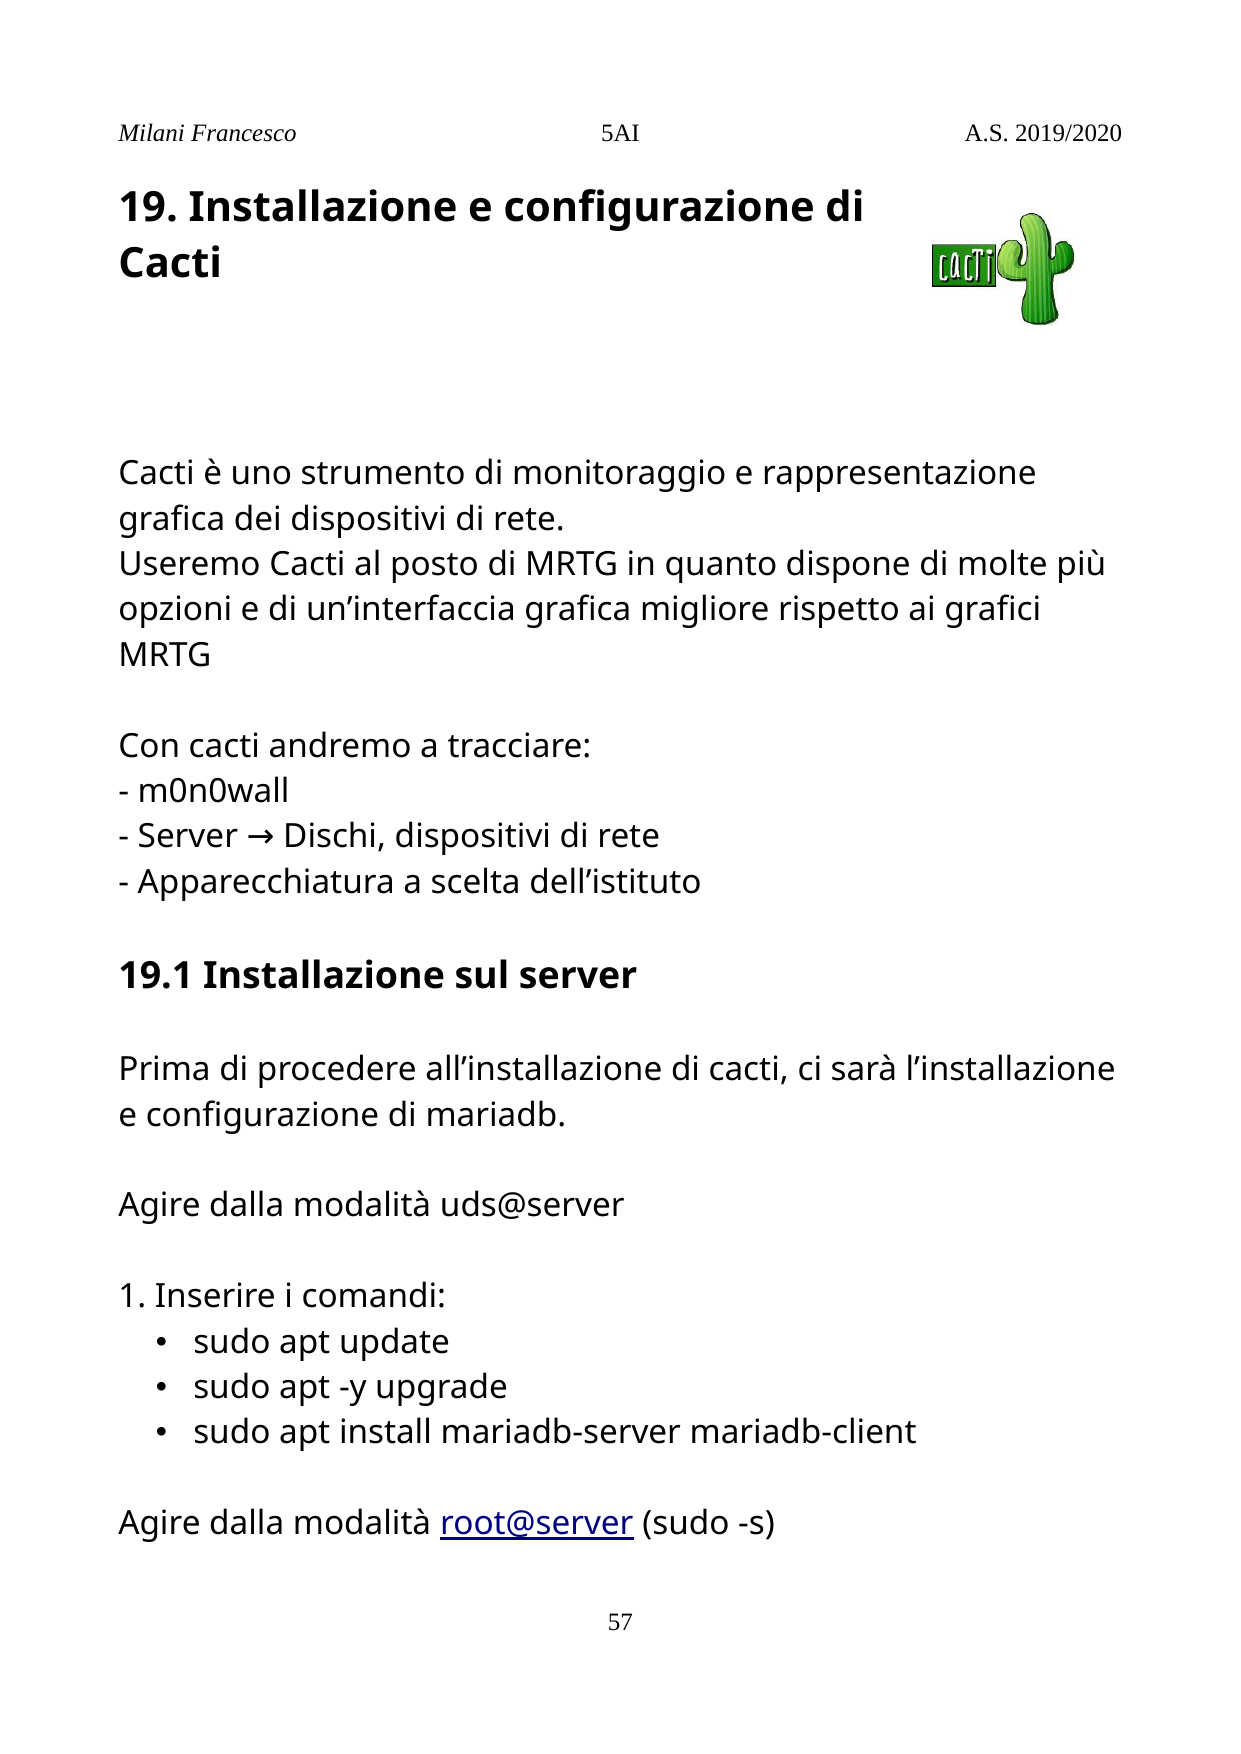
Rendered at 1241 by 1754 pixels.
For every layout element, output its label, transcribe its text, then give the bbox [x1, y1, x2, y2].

text Con cacti andremo a tracciare: [118, 721, 1122, 767]
text 1. Inserire i comandi: [118, 1272, 1122, 1317]
list sudo apt install mariadb-server mariadb-client [156, 1408, 1122, 1454]
text - Apparecchiatura a scelta dell’istituto [118, 858, 1122, 903]
text 19.1 Installazione sul server [118, 948, 1122, 999]
text Agire dalla modalità uds@server [118, 1181, 1122, 1227]
text 19. Installazione e configurazione di Cacti [118, 176, 1122, 290]
text - Server → Dischi, dispositivi di rete [118, 812, 1122, 858]
picture [931, 208, 1076, 327]
text Useremo Cacti al posto di MRTG in quanto dispone di molte più opzioni e di un’interfaccia grafica migliore rispetto ai grafici MRTG [118, 540, 1122, 676]
list sudo apt -y upgrade [156, 1363, 1122, 1408]
list sudo apt update [156, 1317, 1122, 1363]
text Prima di procedere all’installazione di cacti, ci sarà l’installazione e configurazione di mariadb. [118, 1045, 1122, 1136]
text Cacti è uno strumento di monitoraggio e rappresentazione grafica dei dispositivi di rete. [118, 449, 1122, 540]
text Agire dalla modalità root@server (sudo -s) [118, 1499, 1122, 1544]
text - m0n0wall [118, 767, 1122, 812]
